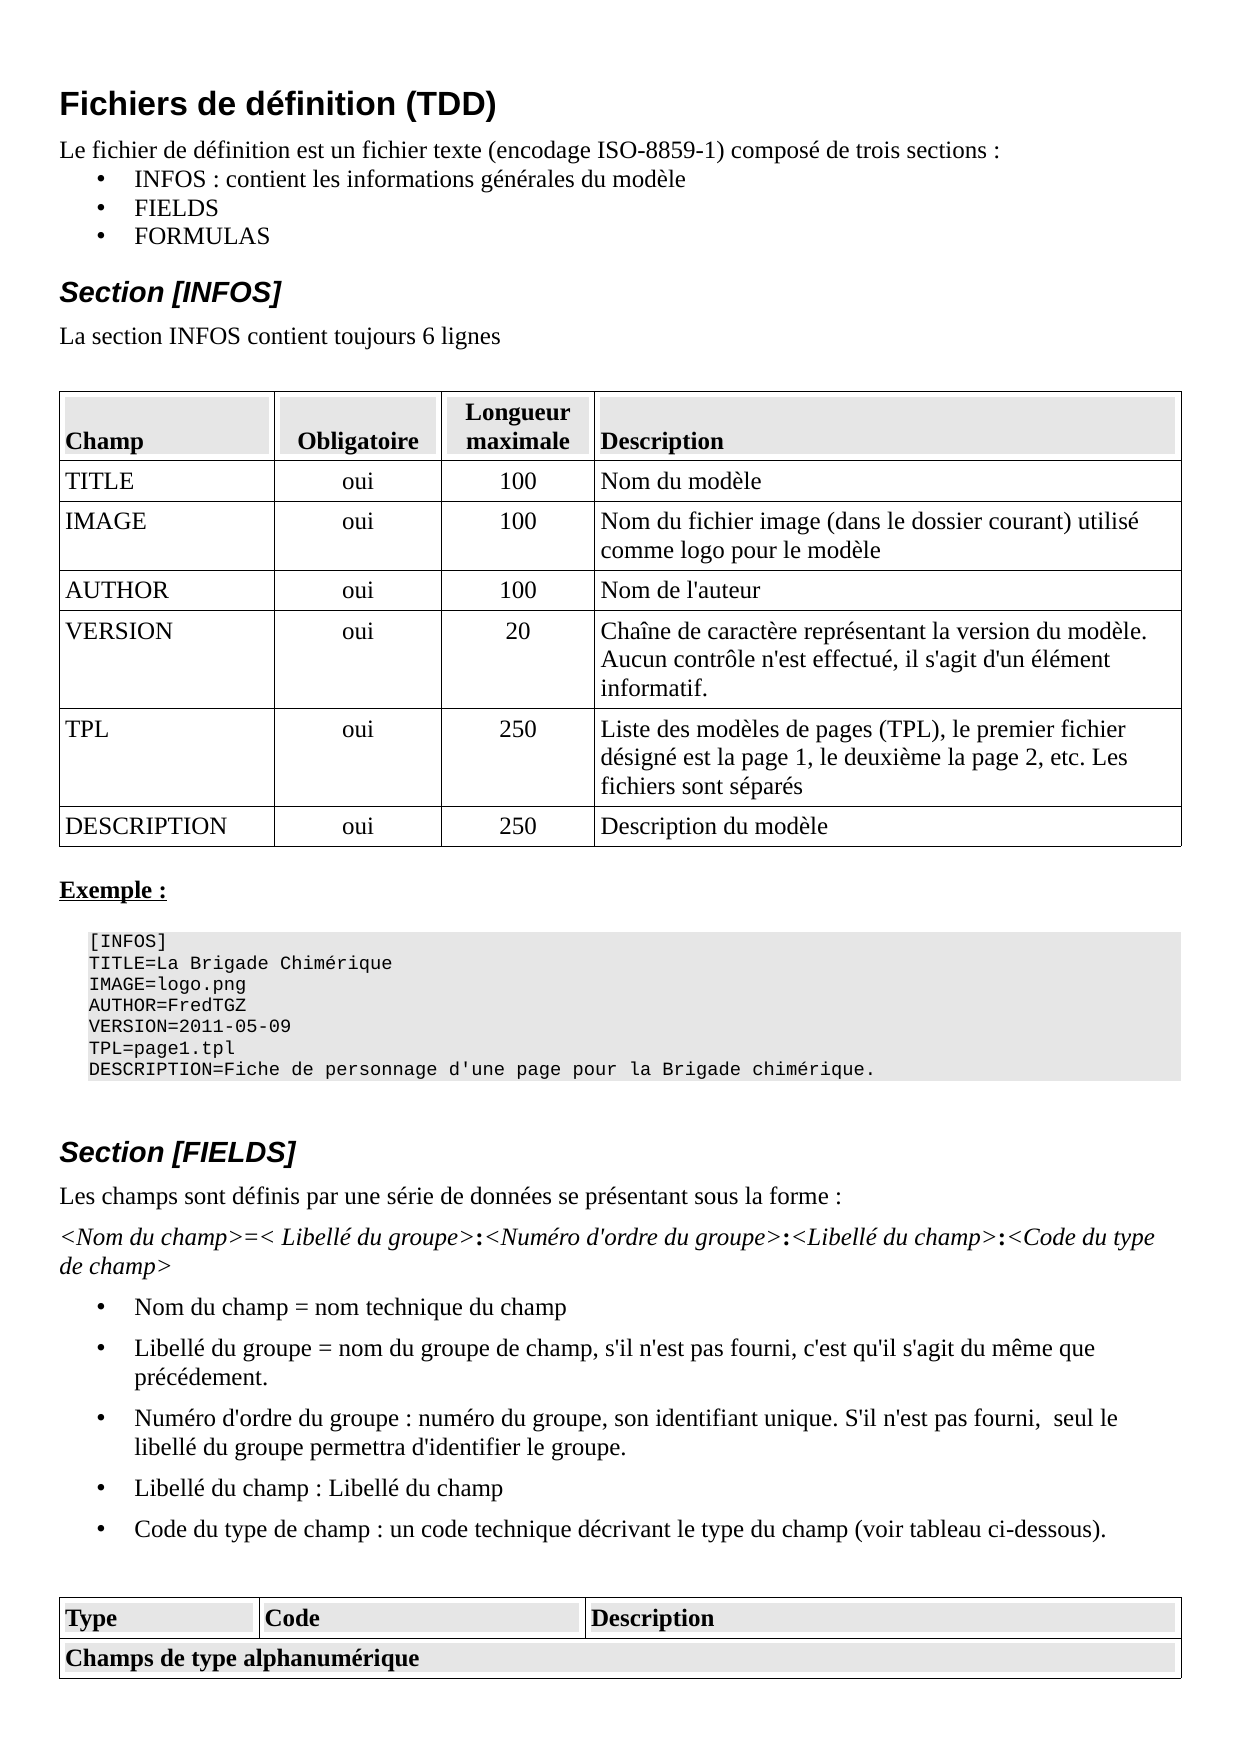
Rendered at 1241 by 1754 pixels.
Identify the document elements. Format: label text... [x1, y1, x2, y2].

text [INFOS] [88, 932, 1181, 953]
table_header Obligatoire [275, 392, 441, 460]
table_cell DESCRIPTION [60, 807, 274, 846]
subtitle Section [FIELDS] [59, 1135, 1181, 1168]
list INFOS : contient les informations générales du modèle [97, 164, 1181, 193]
table_cell oui [275, 571, 441, 610]
table_cell 250 [442, 807, 594, 846]
table_cell TITLE [60, 461, 274, 501]
text VERSION=2011-05-09 [88, 1017, 1181, 1038]
table_cell Chaîne de caractère représentant la version du modèle. Aucun contrôle n'est effectué, il s'agit d'un élément informatif. [595, 611, 1181, 708]
table_header Longueur maximale [442, 392, 594, 460]
text Exemple : [59, 875, 1181, 903]
table_header Type [60, 1598, 259, 1637]
table_cell 250 [442, 709, 594, 806]
text Les champs sont définis par une série de données se présentant sous la forme : [59, 1181, 1181, 1209]
text AUTHOR=FredTGZ [88, 996, 1181, 1017]
table_cell 100 [442, 571, 594, 610]
table_cell Nom du modèle [595, 461, 1181, 501]
table_cell VERSION [60, 611, 274, 708]
table_header Code [260, 1598, 585, 1637]
table_cell oui [275, 807, 441, 846]
table_cell Nom de l'auteur [595, 571, 1181, 610]
text TITLE=La Brigade Chimérique [88, 953, 1181, 975]
list Numéro d'ordre du groupe : numéro du groupe, son identifiant unique. S'il n'est pas fourni, seul le libellé du groupe permettra d'identifier le groupe. [97, 1403, 1181, 1461]
table_header Description [595, 392, 1181, 460]
subtitle Section [INFOS] [59, 275, 1181, 309]
table_cell oui [275, 709, 441, 806]
list Libellé du groupe = nom du groupe de champ, s'il n'est pas fourni, c'est qu'il s'agit du même que précédement. [97, 1333, 1181, 1391]
table_header Description [586, 1598, 1181, 1637]
text DESCRIPTION=Fiche de personnage d'une page pour la Brigade chimérique. [88, 1060, 1181, 1081]
table_cell 100 [442, 502, 594, 570]
subtitle Fichiers de définition (TDD) [59, 84, 1181, 123]
table_cell 20 [442, 611, 594, 708]
table_cell AUTHOR [60, 571, 274, 610]
table_cell oui [275, 502, 441, 570]
text IMAGE=logo.png [88, 975, 1181, 996]
text <Nom du champ>=< Libellé du groupe>:<Numéro d'ordre du groupe>:<Libellé du champ>:<Code du type de champ> [59, 1222, 1181, 1279]
table_cell Description du modèle [595, 807, 1181, 846]
table_cell oui [275, 461, 441, 501]
table_header Champ [60, 392, 274, 460]
table_cell IMAGE [60, 502, 274, 570]
text La section INFOS contient toujours 6 lignes [59, 321, 1181, 350]
list Code du type de champ : un code technique décrivant le type du champ (voir tableau ci-dessous). [97, 1514, 1181, 1543]
list FORMULAS [97, 221, 1181, 250]
table_cell Nom du fichier image (dans le dossier courant) utilisé comme logo pour le modèle [595, 502, 1181, 570]
table_cell Liste des modèles de pages (TPL), le premier fichier désigné est la page 1, le deuxième la page 2, etc. Les fichiers sont séparés [595, 709, 1181, 806]
list Nom du champ = nom technique du champ [97, 1292, 1181, 1321]
text TPL=page1.tpl [88, 1038, 1181, 1060]
table_cell oui [275, 611, 441, 708]
text Le fichier de définition est un fichier texte (encodage ISO-8859-1) composé de trois sections : [59, 135, 1181, 164]
table_cell Champs de type alphanumérique [60, 1639, 1181, 1678]
table_cell 100 [442, 461, 594, 501]
list Libellé du champ : Libellé du champ [97, 1473, 1181, 1502]
list FIELDS [97, 193, 1181, 221]
table_cell TPL [60, 709, 274, 806]
